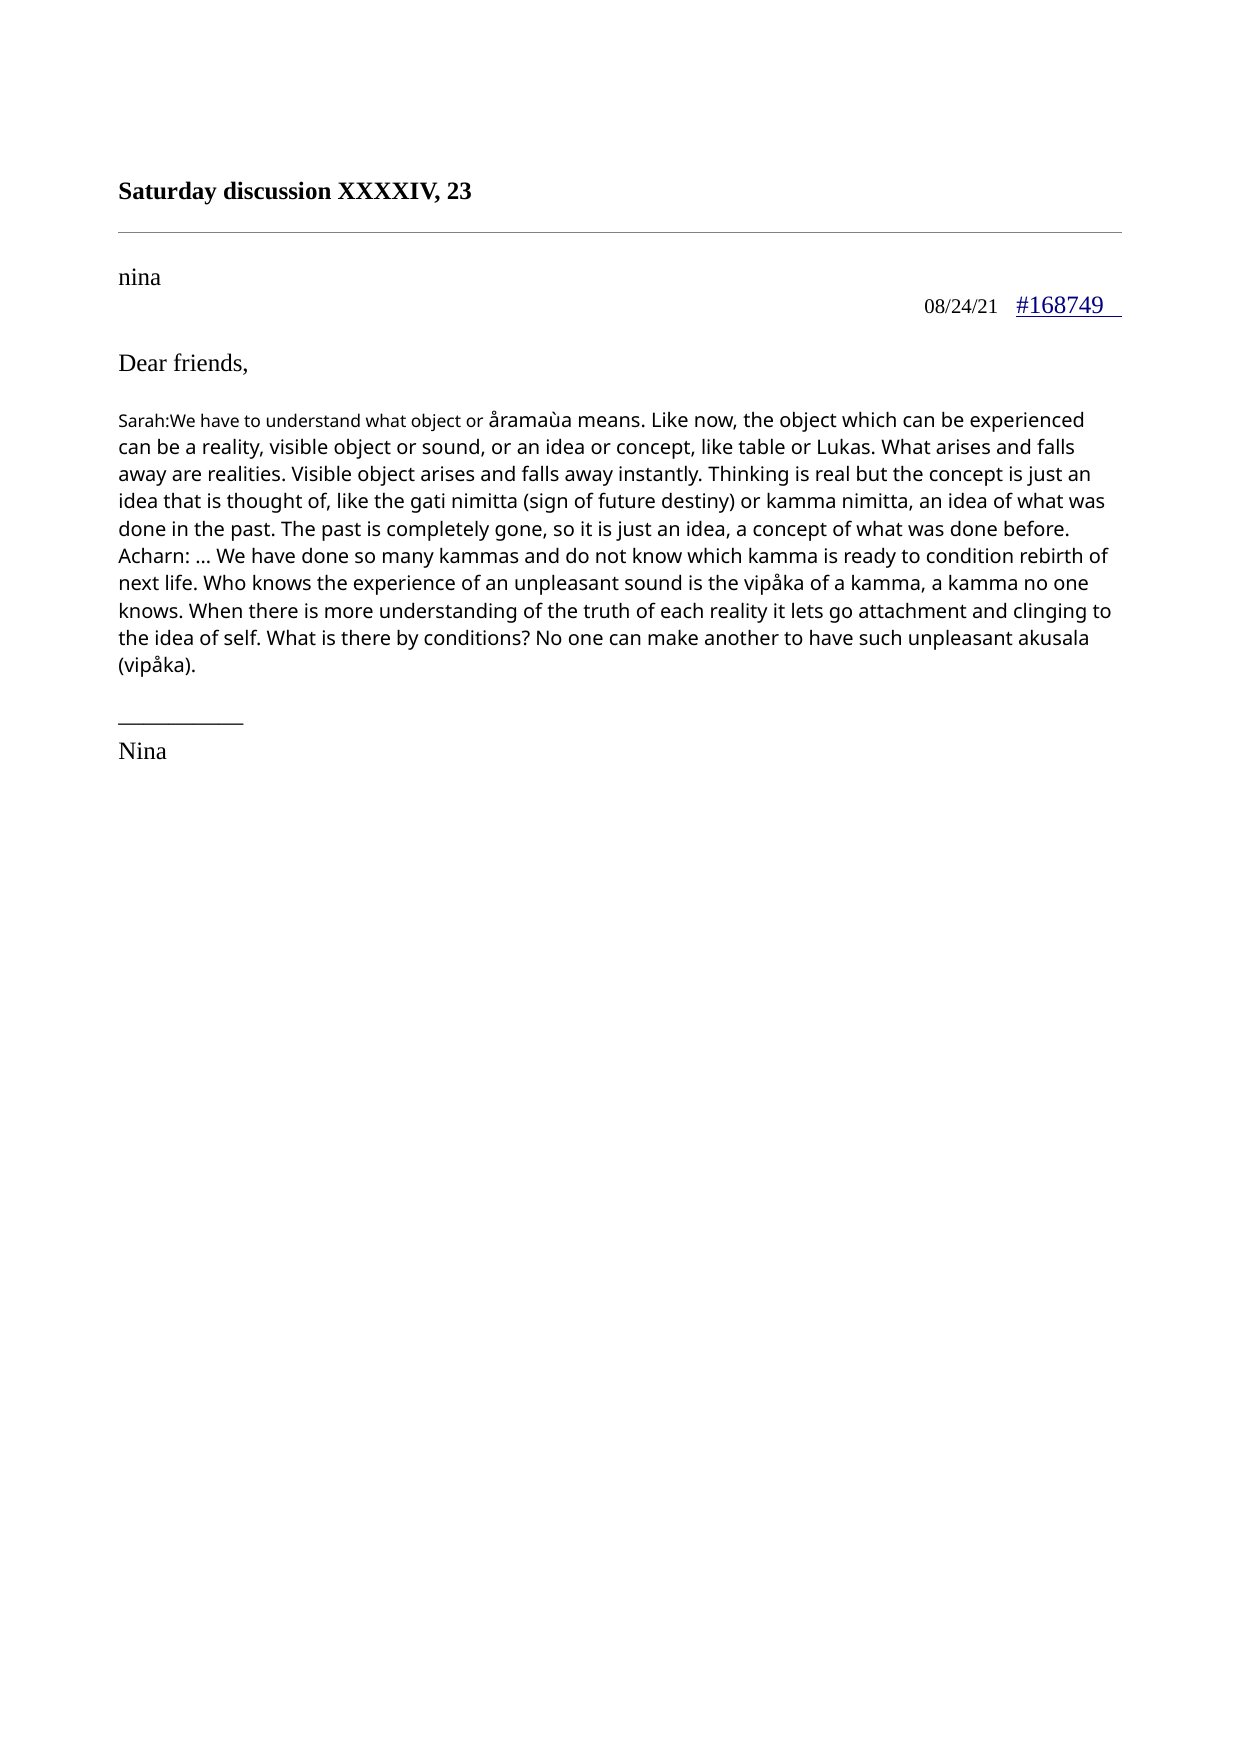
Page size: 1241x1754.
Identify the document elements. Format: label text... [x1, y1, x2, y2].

table_header nina 08/24/21 #168749 Dear friends, Sarah:We have to understand what object or åramaùa means. Like now, the object which can be experienced can be a reality, visible object or sound, or an idea or concept, like table or Lukas. What arises and falls away are realities. Visible object arises and falls away instantly. Thinking is real but the concept is just an idea that is thought of, like the gati nimitta (sign of future destiny) or kamma nimitta, an idea of what was done in the past. The past is completely gone, so it is just an idea, a concept of what was done before. Acharn: … We have done so many kammas and do not know which kamma is ready to condition rebirth of next life. Who knows the experience of an unpleasant sound is the vipåka of a kamma, a kamma no one knows. When there is more understanding of the truth of each reality it lets go attachment and clinging to the idea of self. What is there by conditions? No one can make another to have such unpleasant akusala (vipåka). ————— Nina [118, 233, 1122, 765]
subtitle Saturday discussion XXXXIV, 23 [118, 176, 1122, 205]
